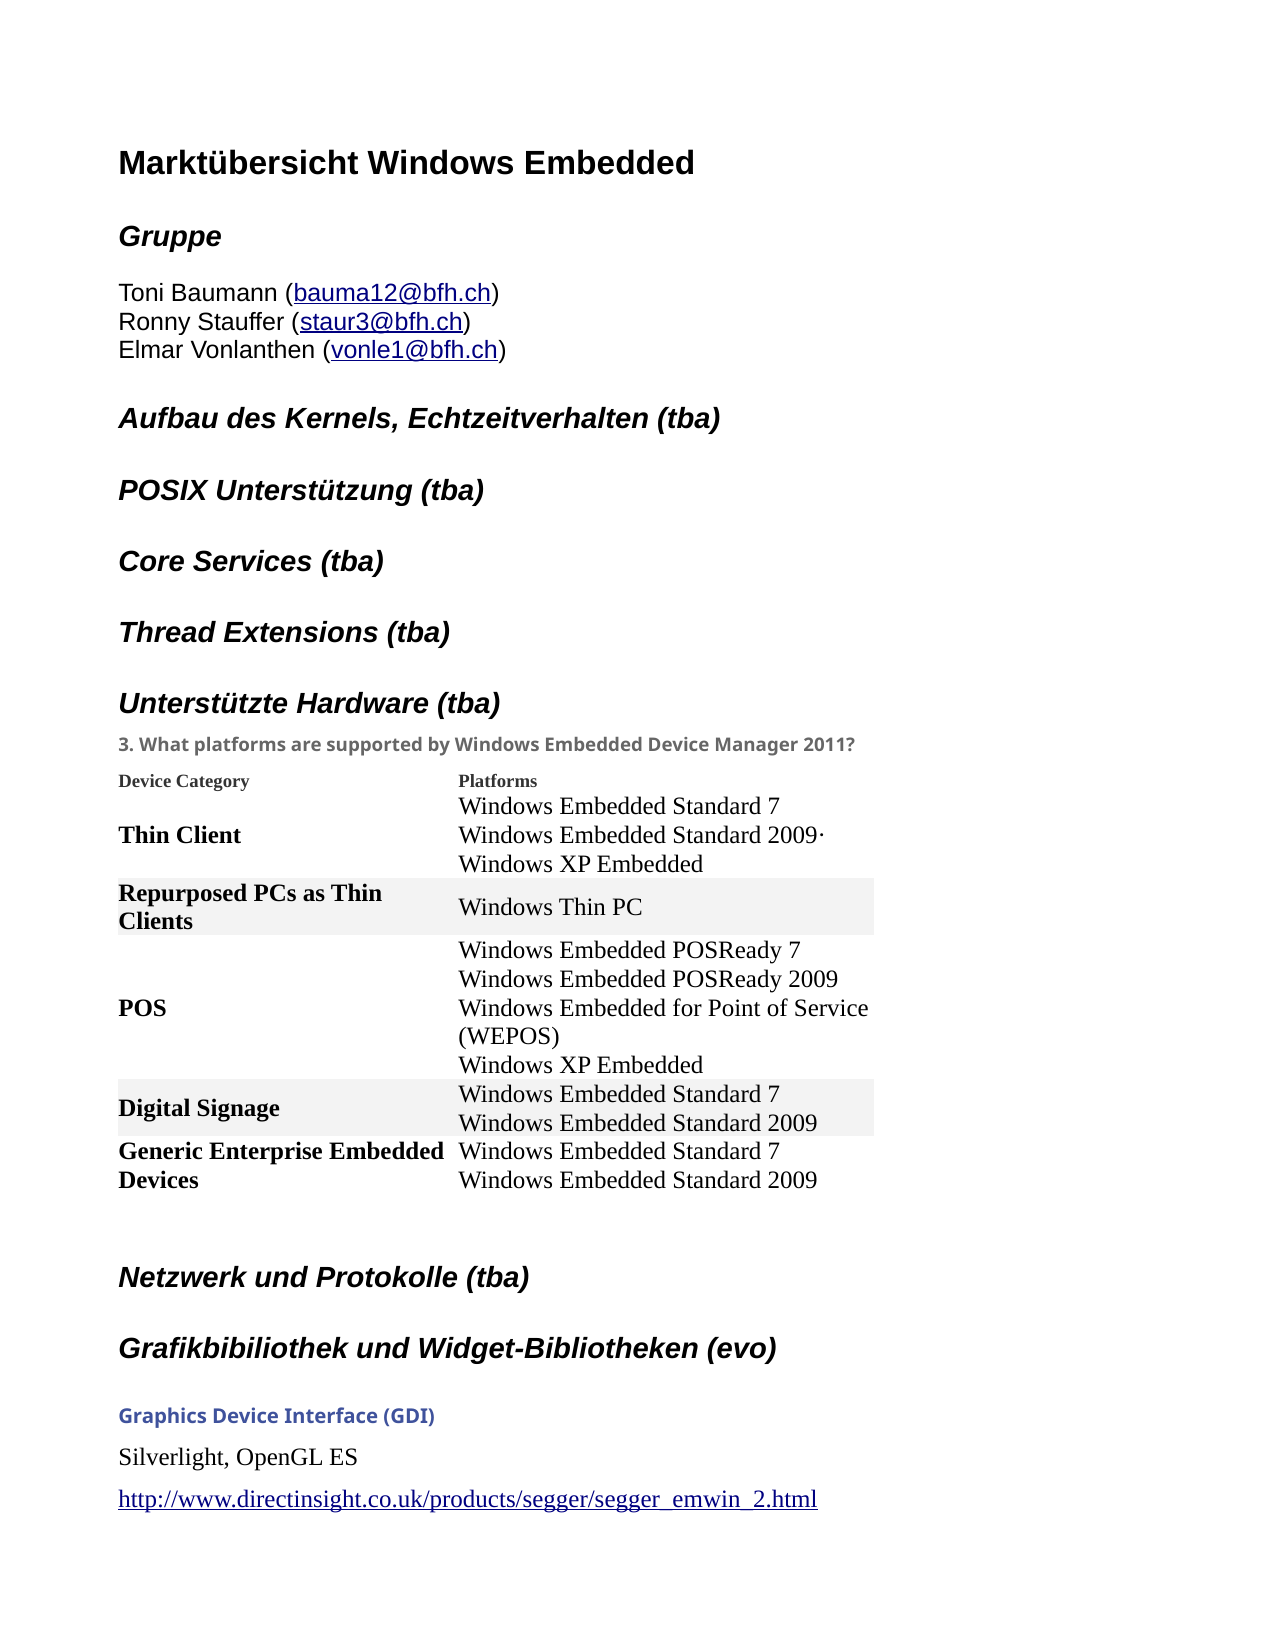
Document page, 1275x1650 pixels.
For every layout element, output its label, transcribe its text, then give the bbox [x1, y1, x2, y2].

text Silverlight, OpenGL ES [118, 1442, 1157, 1471]
table_cell POS [118, 935, 458, 1079]
table_header 3. What platforms are supported by Windows Embedded Device Manager 2011? [118, 732, 874, 770]
subtitle Graphics Device Interface (GDI) [118, 1402, 1157, 1430]
table_cell Thin Client [118, 791, 458, 878]
table_cell Windows Embedded Standard 7 Windows Embedded Standard 2009 [458, 1079, 874, 1136]
text http://www.directinsight.co.uk/products/segger/segger_emwin_2.html [118, 1484, 1157, 1512]
subtitle Gruppe [118, 219, 1157, 253]
subtitle Marktübersicht Windows Embedded [118, 143, 1157, 182]
table_cell Repurposed PCs as Thin Clients [118, 878, 458, 935]
text Toni Baumann (bauma12@bfh.ch) Ronny Stauffer (staur3@bfh.ch) Elmar Vonlanthen (vonle1@bfh.ch) [118, 278, 1157, 364]
table_cell Windows Thin PC [458, 878, 874, 935]
table_header Platforms [458, 770, 874, 791]
subtitle Netzwerk und Protokolle (tba) [118, 1260, 1157, 1294]
subtitle Grafikbibiliothek und Widget-Bibliotheken (evo) [118, 1331, 1157, 1365]
subtitle POSIX Unterstützung (tba) [118, 473, 1157, 506]
table_cell Windows Embedded Standard 7 Windows Embedded Standard 2009 [458, 1136, 874, 1194]
subtitle Unterstützte Hardware (tba) [118, 686, 1157, 719]
subtitle Core Services (tba) [118, 544, 1157, 577]
subtitle Thread Extensions (tba) [118, 615, 1157, 648]
table_cell Windows Embedded POSReady 7 Windows Embedded POSReady 2009 Windows Embedded for Point of Service (WEPOS) Windows XP Embedded [458, 935, 874, 1079]
table_cell Digital Signage [118, 1079, 458, 1136]
table_header Device Category [118, 770, 458, 791]
table_cell Windows Embedded Standard 7 Windows Embedded Standard 2009· Windows XP Embedded [458, 791, 874, 878]
table_cell Generic Enterprise Embedded Devices [118, 1136, 458, 1194]
subtitle Aufbau des Kernels, Echtzeitverhalten (tba) [118, 402, 1157, 435]
